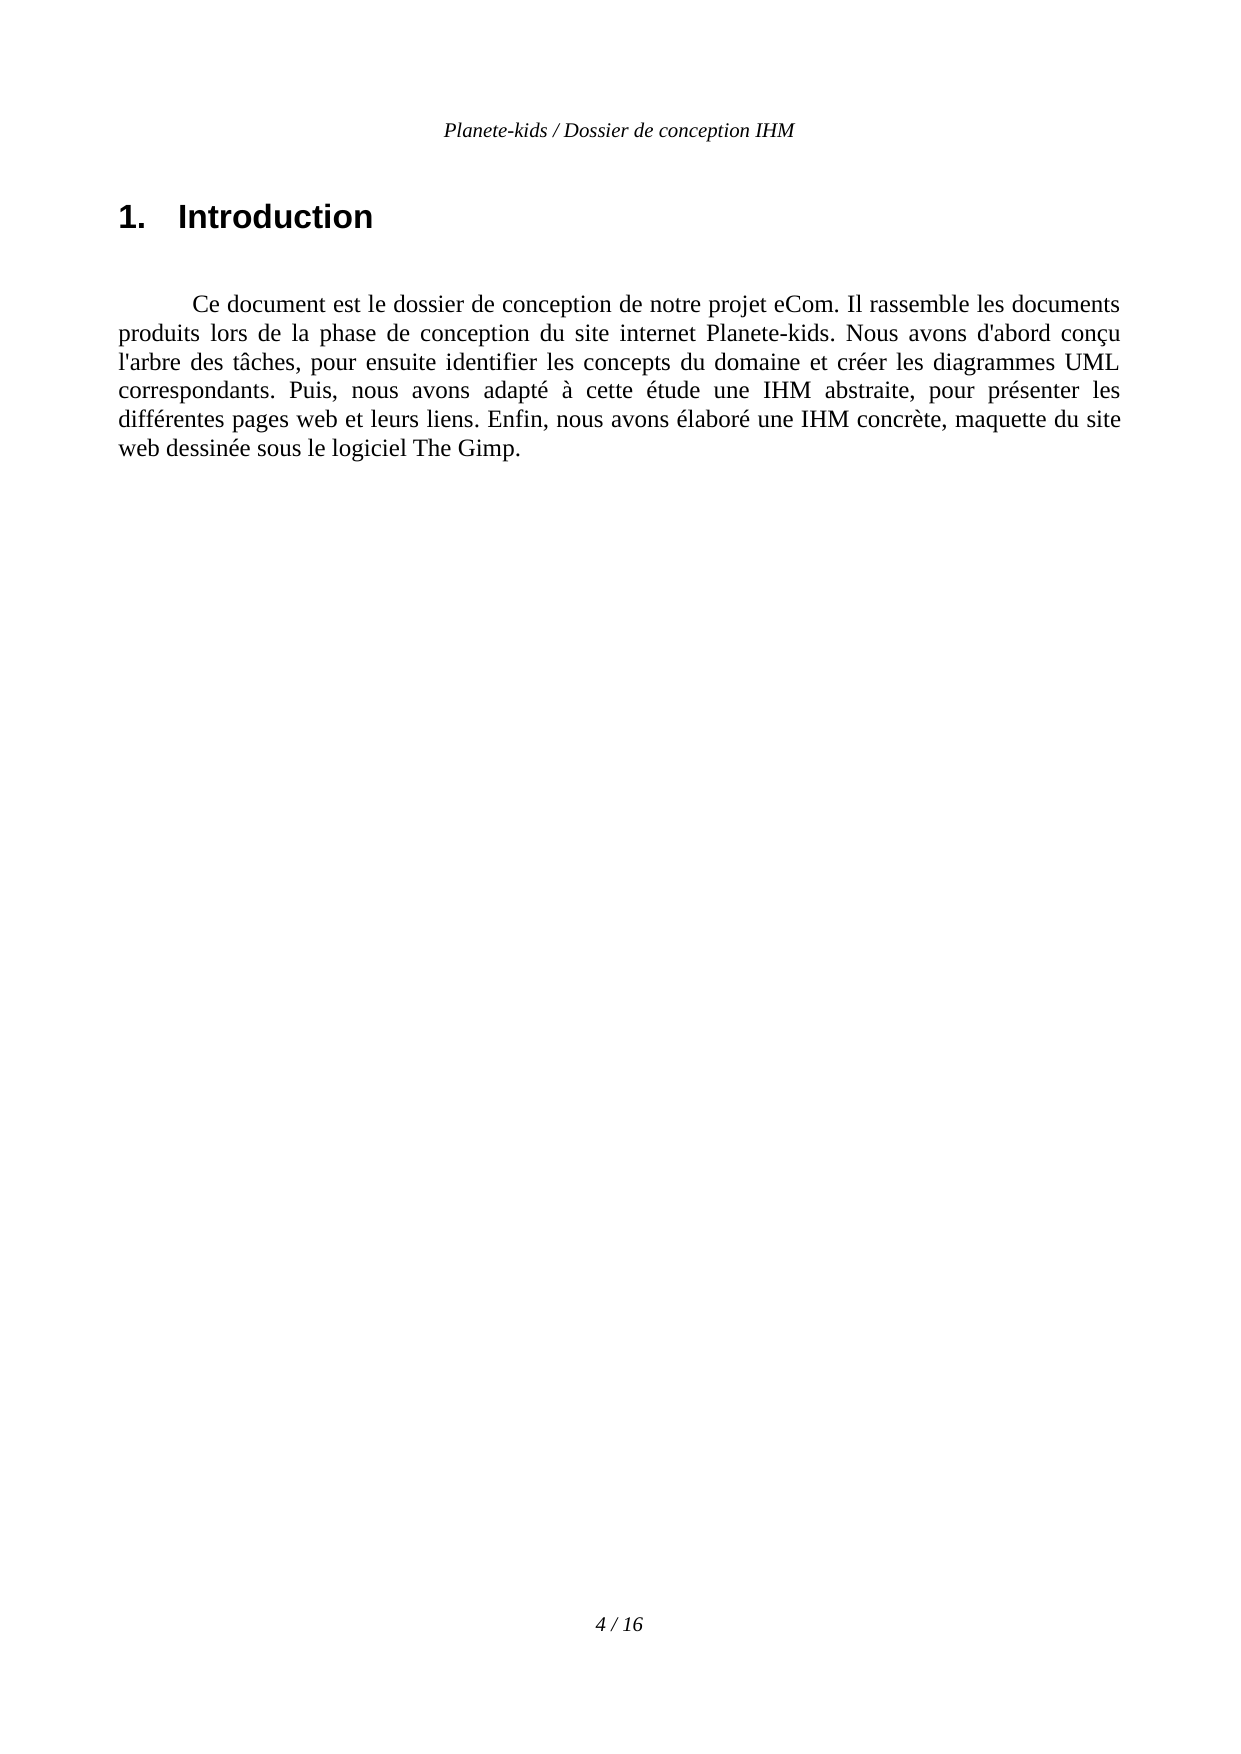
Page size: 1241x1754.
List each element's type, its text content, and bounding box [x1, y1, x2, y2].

subtitle Introduction [118, 197, 1122, 235]
text Ce document est le dossier de conception de notre projet eCom. Il rassemble les documents produits lors de la phase de conception du site internet Planete-kids. Nous avons d'abord conçu l'arbre des tâches, pour ensuite identifier les concepts du domaine et créer les diagrammes UML correspondants. Puis, nous avons adapté à cette étude une IHM abstraite, pour présenter les différentes pages web et leurs liens. Enfin, nous avons élaboré une IHM concrète, maquette du site web dessinée sous le logiciel The Gimp. [118, 289, 1122, 462]
